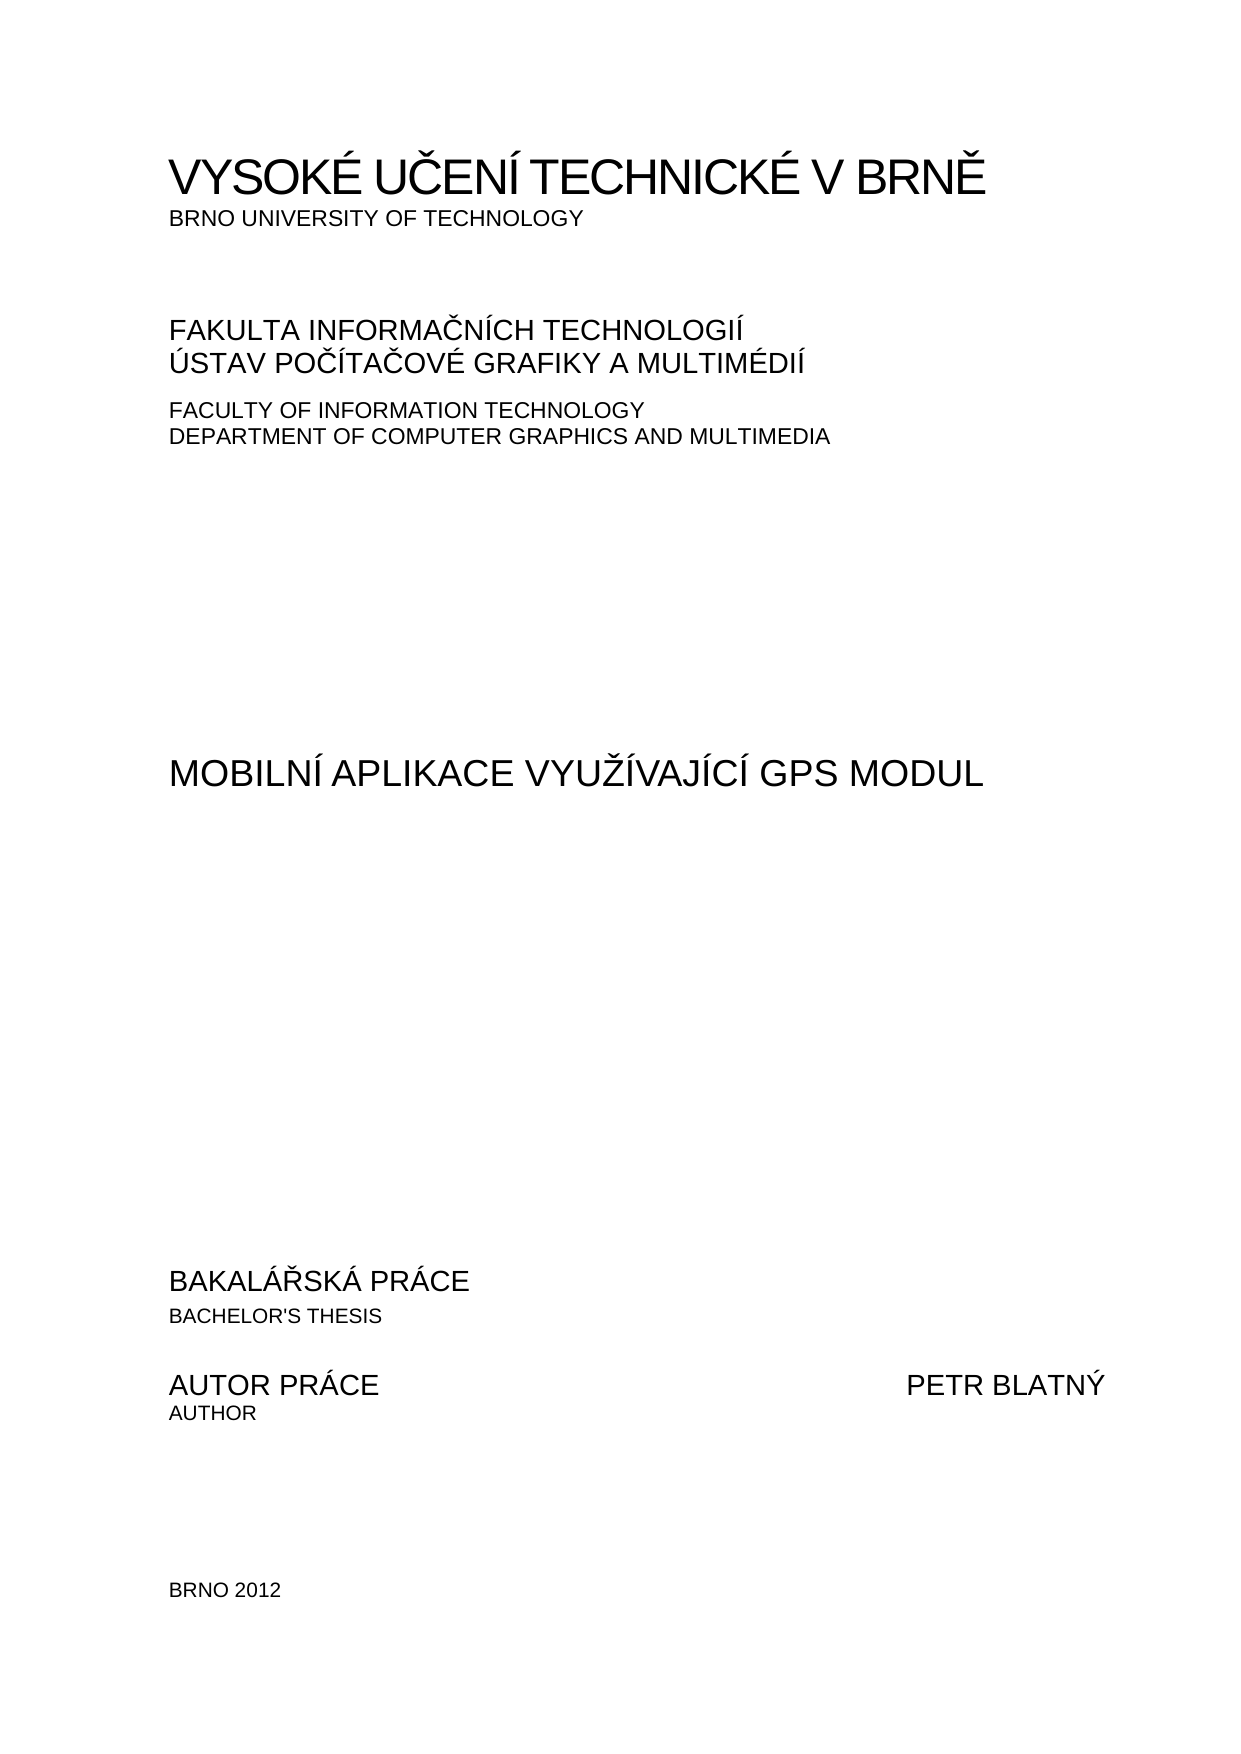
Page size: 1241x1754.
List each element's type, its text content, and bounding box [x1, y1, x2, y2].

subtitle BAKALÁŘSKÁ PRÁCE [169, 1264, 1106, 1298]
text FACULTY OF INFORMATION TECHNOLOGY [169, 397, 1106, 423]
text AUTOR PRÁCE PETR BLATNÝ [169, 1367, 1106, 1401]
text AUTHOR [169, 1401, 1106, 1425]
text BRNO 2012 [169, 1482, 1106, 1601]
text VYSOKÉ UČENÍ TECHNICKÉ V BRNĚ [169, 148, 1106, 205]
subtitle BACHELOR's thesis [169, 1304, 1106, 1328]
text mobilní APLIKACE Využívající GPS MODUL [169, 751, 1106, 794]
text BRNO UNIVERSITY OF TECHNOLOGY [169, 205, 1106, 231]
text DEPARTMENT OF COMPUTER GRAPHICS AND MULTIMEDIA [169, 423, 1106, 449]
text FAKULTA INFORMAČNÍCH TECHNOLOGIÍ [169, 313, 1106, 346]
text ÚSTAV Počítačové grafiky a multimédií [169, 346, 1106, 380]
